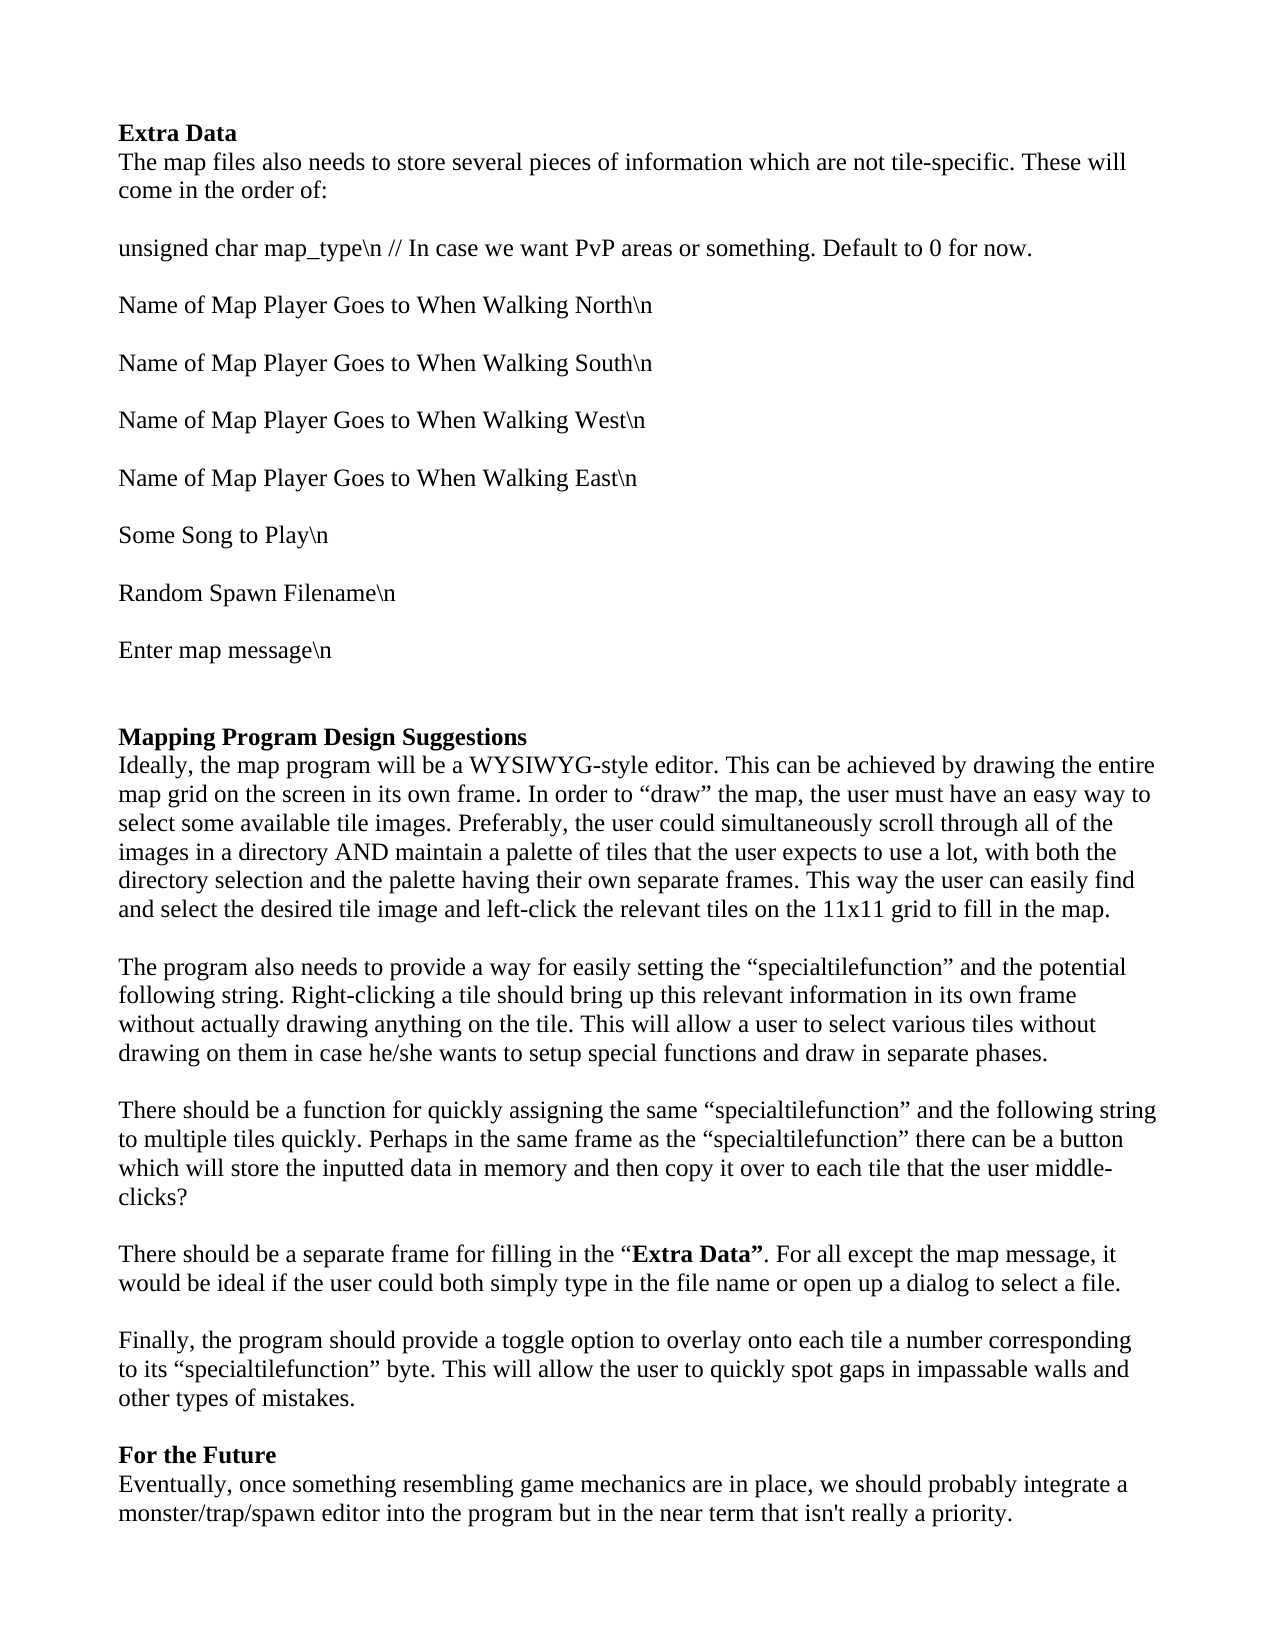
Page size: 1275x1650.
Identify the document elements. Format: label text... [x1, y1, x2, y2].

text The program also needs to provide a way for easily setting the “specialtilefunction” and the potential following string. Right-clicking a tile should bring up this relevant information in its own frame without actually drawing anything on the tile. This will allow a user to select various tiles without drawing on them in case he/she wants to setup special functions and draw in separate phases. [118, 952, 1157, 1067]
text Name of Map Player Goes to When Walking West\n [118, 406, 1157, 434]
text There should be a separate frame for filling in the “Extra Data”. For all except the map message, it would be ideal if the user could both simply type in the file name or open up a dialog to select a file. [118, 1239, 1157, 1297]
text Ideally, the map program will be a WYSIWYG-style editor. This can be achieved by drawing the entire map grid on the screen in its own frame. In order to “draw” the map, the user must have an easy way to select some available tile images. Preferably, the user could simultaneously scroll through all of the images in a directory AND maintain a palette of tiles that the user expects to use a lot, with both the directory selection and the palette having their own separate frames. This way the user can easily find and select the desired tile image and left-click the relevant tiles on the 11x11 grid to fill in the map. [118, 751, 1157, 923]
text Name of Map Player Goes to When Walking South\n [118, 348, 1157, 377]
text Finally, the program should provide a toggle option to overlay onto each tile a number corresponding to its “specialtilefunction” byte. This will allow the user to quickly spot gaps in impassable walls and other types of mistakes. [118, 1326, 1157, 1412]
text Extra Data [118, 118, 1157, 147]
text Eventually, once something resembling game mechanics are in place, we should probably integrate a monster/trap/spawn editor into the program but in the near term that isn't really a priority. [118, 1469, 1157, 1527]
text Mapping Program Design Suggestions [118, 722, 1157, 751]
text For the Future [118, 1441, 1157, 1469]
text Name of Map Player Goes to When Walking East\n [118, 463, 1157, 492]
text The map files also needs to store several pieces of information which are not tile-specific. These will come in the order of: [118, 147, 1157, 204]
text Name of Map Player Goes to When Walking North\n [118, 291, 1157, 319]
text Some Song to Play\n [118, 521, 1157, 549]
text There should be a function for quickly assigning the same “specialtilefunction” and the following string to multiple tiles quickly. Perhaps in the same frame as the “specialtilefunction” there can be a button which will store the inputted data in memory and then copy it over to each tile that the user middle-clicks? [118, 1096, 1157, 1211]
text Random Spawn Filename\n [118, 578, 1157, 607]
text unsigned char map_type\n // In case we want PvP areas or something. Default to 0 for now. [118, 233, 1157, 262]
text Enter map message\n [118, 636, 1157, 664]
